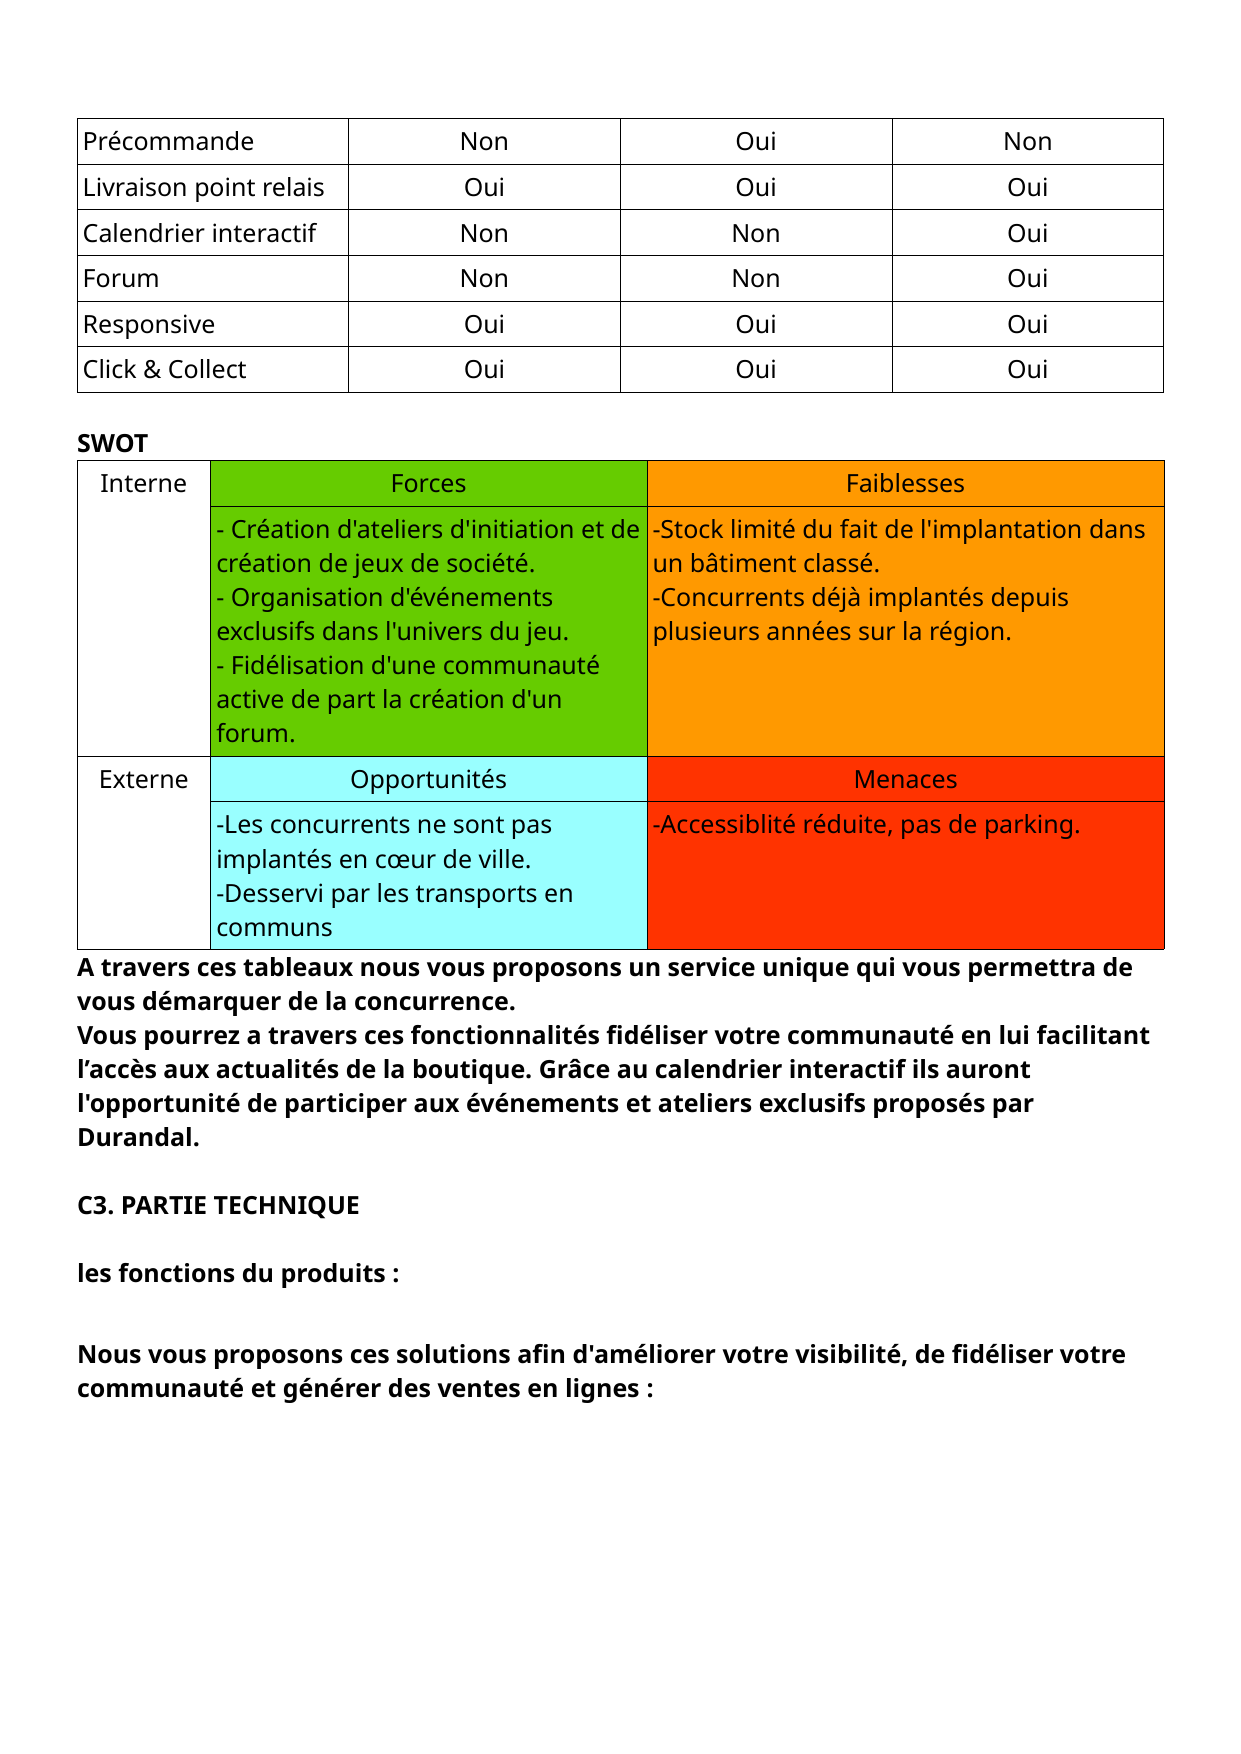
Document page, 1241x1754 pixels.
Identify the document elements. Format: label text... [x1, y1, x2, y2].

table_cell Oui [621, 165, 892, 209]
table_cell Responsive [78, 302, 348, 346]
table_cell Forum [78, 256, 348, 301]
table_cell Non [621, 210, 892, 255]
table_cell -Accessiblité réduite, pas de parking. [648, 802, 1164, 949]
table_header Interne [78, 461, 210, 756]
table_cell Click & Collect [78, 347, 348, 392]
table_cell Externe [78, 757, 210, 949]
text les fonctions du produits : [77, 1256, 1163, 1290]
text Nous vous proposons ces solutions afin d'améliorer votre visibilité, de fidéliser votre communauté et générer des ventes en lignes : [77, 1336, 1163, 1404]
table_header Faiblesses [648, 461, 1164, 506]
table_cell Oui [893, 165, 1163, 209]
table_cell Non [893, 119, 1163, 164]
table_cell Précommande [78, 119, 348, 164]
table_cell Oui [893, 302, 1163, 346]
table_cell Oui [621, 119, 892, 164]
table_cell Livraison point relais [78, 165, 348, 209]
table_header Forces [211, 461, 647, 506]
table_cell Oui [621, 347, 892, 392]
table_cell Non [349, 210, 620, 255]
table_cell Calendrier interactif [78, 210, 348, 255]
table_cell Menaces [648, 757, 1164, 801]
table_cell Oui [349, 302, 620, 346]
table_cell Oui [893, 347, 1163, 392]
text C3. PARTIE TECHNIQUE [77, 1188, 1163, 1222]
text SWOT [77, 426, 1163, 460]
table_cell - Création d'ateliers d'initiation et de création de jeux de société. - Organisation d'événements exclusifs dans l'univers du jeu. - Fidélisation d'une communauté active de part la création d'un forum. [211, 507, 647, 756]
table_cell Non [349, 119, 620, 164]
table_cell -Les concurrents ne sont pas implantés en cœur de ville. -Desservi par les transports en communs [211, 802, 647, 949]
table_cell -Stock limité du fait de l'implantation dans un bâtiment classé. -Concurrents déjà implantés depuis plusieurs années sur la région. [648, 507, 1164, 756]
text A travers ces tableaux nous vous proposons un service unique qui vous permettra de vous démarquer de la concurrence. [77, 950, 1163, 1017]
text Vous pourrez a travers ces fonctionnalités fidéliser votre communauté en lui facilitant l’accès aux actualités de la boutique. Grâce au calendrier interactif ils auront l'opportunité de participer aux événements et ateliers exclusifs proposés par Durandal. [77, 1017, 1163, 1154]
table_cell Oui [621, 302, 892, 346]
table_cell Oui [893, 256, 1163, 301]
table_cell Opportunités [211, 757, 647, 801]
table_cell Non [621, 256, 892, 301]
table_cell Oui [349, 165, 620, 209]
table_cell Oui [349, 347, 620, 392]
table_cell Non [349, 256, 620, 301]
table_cell Oui [893, 210, 1163, 255]
